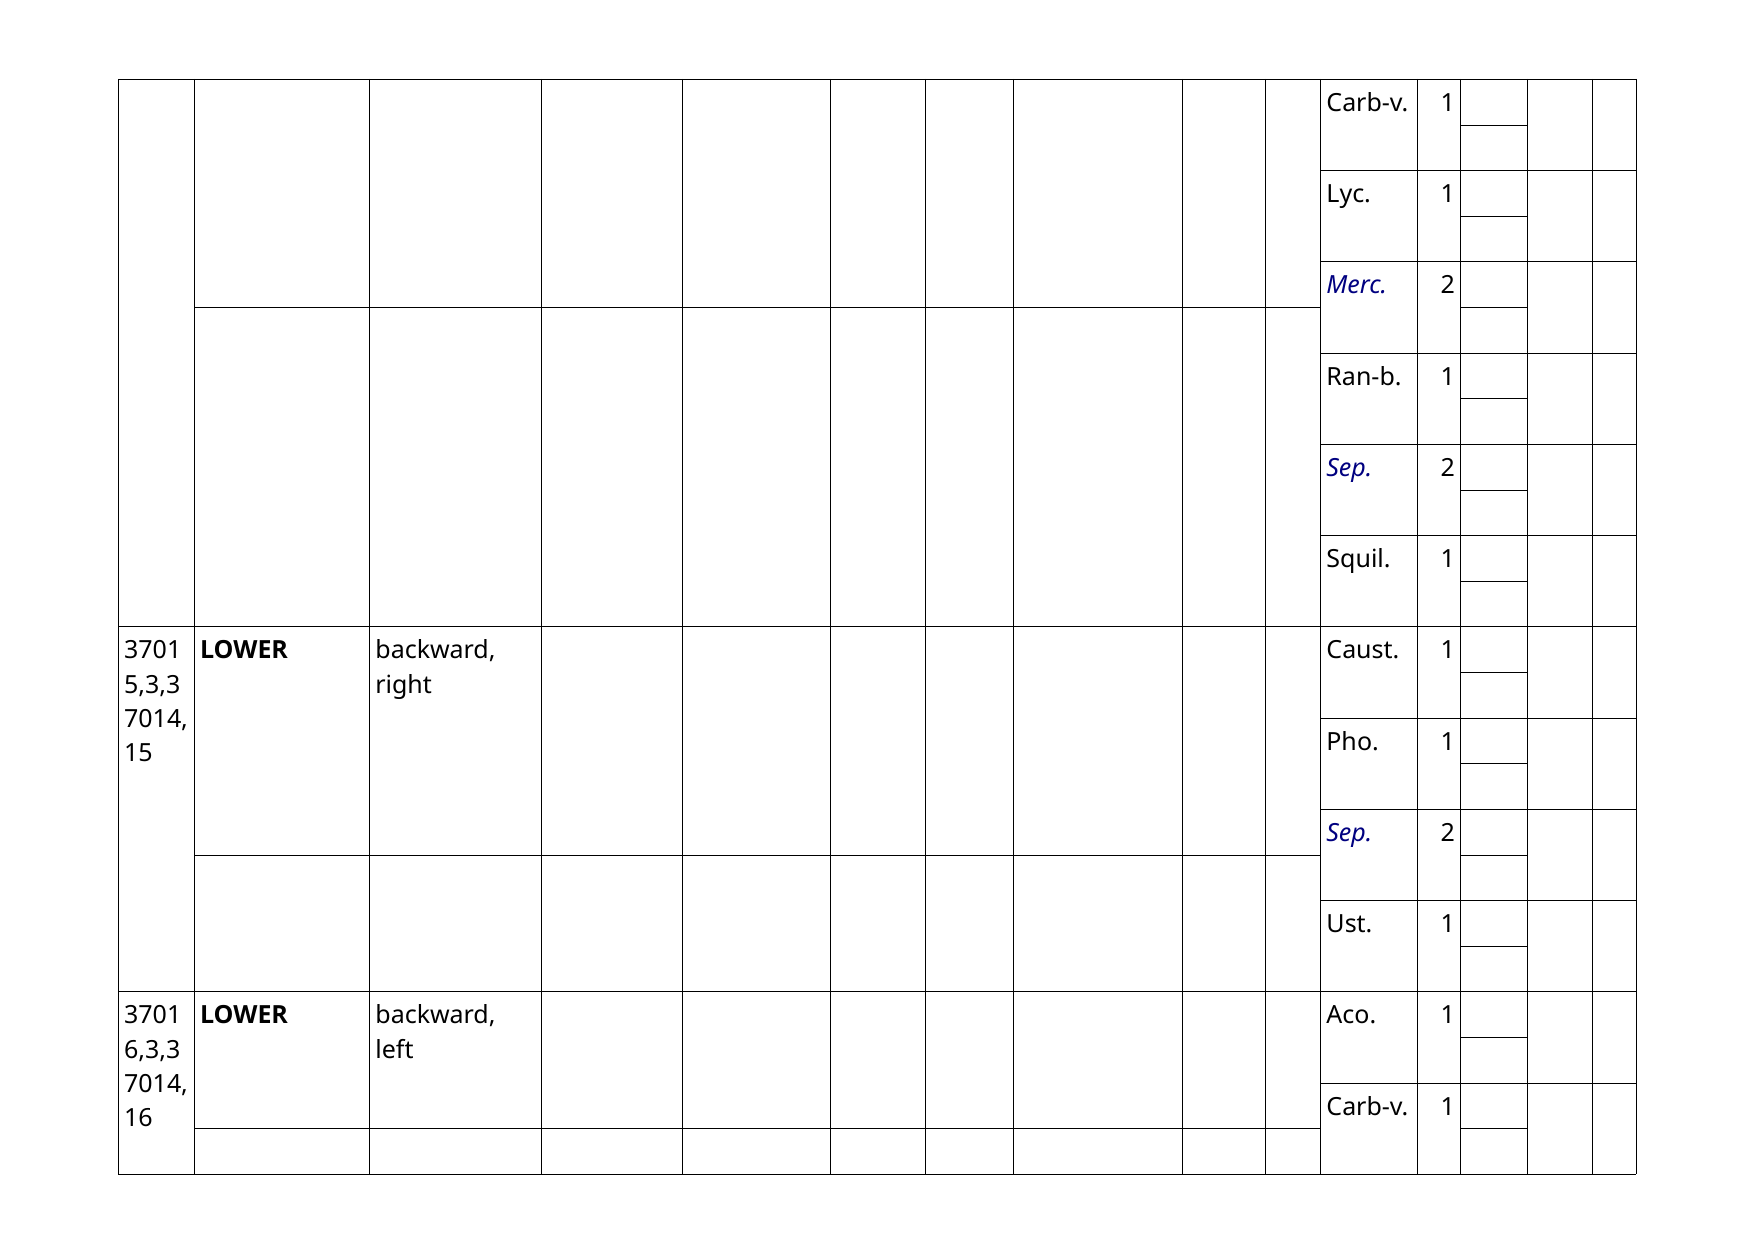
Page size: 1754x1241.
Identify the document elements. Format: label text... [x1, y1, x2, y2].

table_cell [1528, 992, 1592, 1083]
table_cell [1461, 445, 1527, 489]
table_cell [926, 856, 1013, 991]
table_cell [1528, 810, 1592, 900]
table_cell [1461, 80, 1527, 124]
table_cell [1593, 719, 1636, 809]
table_cell [1183, 856, 1265, 991]
table_cell [1461, 673, 1527, 718]
table_cell [1593, 901, 1636, 991]
table_cell 2 [1418, 262, 1460, 353]
table_cell 1 [1418, 901, 1460, 991]
table_cell 1 [1418, 171, 1460, 261]
table_cell [1461, 171, 1527, 216]
table_cell 1 [1418, 719, 1460, 809]
table_cell [542, 992, 682, 1128]
table_cell [542, 627, 682, 854]
table_cell 2 [1418, 810, 1460, 900]
table_cell [1461, 1084, 1527, 1128]
table_cell [831, 992, 925, 1128]
table_cell lower [195, 992, 369, 1128]
table_cell [1461, 810, 1527, 854]
table_cell [1461, 947, 1527, 991]
table_cell [831, 856, 925, 991]
table_cell Caust. [1321, 627, 1417, 718]
table_cell lower [195, 627, 369, 854]
table_cell Sep. [1321, 445, 1417, 535]
table_cell [1461, 764, 1527, 809]
table_cell [370, 856, 541, 991]
table_cell [1461, 901, 1527, 946]
table_cell [1266, 992, 1320, 1128]
table_cell [1461, 992, 1527, 1037]
table_cell [1528, 171, 1592, 261]
table_cell [195, 80, 369, 307]
table_cell 1 [1418, 536, 1460, 626]
table_cell [1593, 536, 1636, 626]
table_cell [1183, 992, 1265, 1128]
table_cell [1461, 126, 1527, 170]
table_cell [1461, 1038, 1527, 1083]
table_cell [1528, 901, 1592, 991]
table_cell [1528, 719, 1592, 809]
table_cell Squil. [1321, 536, 1417, 626]
table_cell [1593, 810, 1636, 900]
table_cell [831, 627, 925, 854]
table_cell [1266, 627, 1320, 854]
table_cell [926, 627, 1013, 854]
table_cell [1183, 627, 1265, 854]
table_cell Merc. [1321, 262, 1417, 353]
table_cell 37015,3,37014,15 [119, 627, 194, 991]
table_cell Lyc. [1321, 171, 1417, 261]
table_cell Carb-v. [1321, 1084, 1417, 1174]
table_cell [1461, 536, 1527, 581]
table_cell 37016,3,37014,16 [119, 992, 194, 1174]
table_cell [1528, 627, 1592, 718]
table_cell [683, 1129, 830, 1174]
table_cell [926, 992, 1013, 1128]
table_cell Ran-b. [1321, 354, 1417, 444]
table_cell [1461, 262, 1527, 307]
table_cell [1014, 992, 1182, 1128]
table_cell [542, 308, 682, 626]
table_cell backward, right [370, 627, 541, 854]
table_cell [1593, 627, 1636, 718]
table_cell [683, 80, 830, 307]
table_cell [1266, 1129, 1320, 1174]
table_cell [1266, 80, 1320, 307]
table_cell Ust. [1321, 901, 1417, 991]
table_cell 1 [1418, 80, 1460, 170]
table_cell [370, 1129, 541, 1174]
table_cell [1593, 354, 1636, 444]
table_cell [542, 1129, 682, 1174]
table_cell [1593, 171, 1636, 261]
table_cell [831, 308, 925, 626]
table_cell Sep. [1321, 810, 1417, 900]
table_cell [831, 80, 925, 307]
table_cell [542, 80, 682, 307]
table_cell [683, 308, 830, 626]
table_cell [1593, 1084, 1636, 1174]
table_cell 1 [1418, 354, 1460, 444]
table_cell [926, 308, 1013, 626]
table_cell [1183, 80, 1265, 307]
table_cell [370, 80, 541, 307]
table_cell [683, 627, 830, 854]
table_cell [1014, 80, 1182, 307]
table_cell [1461, 719, 1527, 763]
table_cell [542, 856, 682, 991]
table_cell [1266, 308, 1320, 626]
table_cell [195, 856, 369, 991]
table_cell [1266, 856, 1320, 991]
table_cell [1593, 80, 1636, 170]
table_cell [1461, 491, 1527, 535]
table_cell 2 [1418, 445, 1460, 535]
table_cell [1461, 354, 1527, 398]
table_cell [1528, 445, 1592, 535]
table_cell [1528, 80, 1592, 170]
table_cell [1461, 856, 1527, 900]
table_cell [1528, 354, 1592, 444]
table_cell 1 [1418, 627, 1460, 718]
table_cell [1183, 1129, 1265, 1174]
table_cell [926, 80, 1013, 307]
table_cell [1014, 856, 1182, 991]
table_cell [1593, 262, 1636, 353]
table_cell [195, 308, 369, 626]
table_cell [1183, 308, 1265, 626]
table_cell 1 [1418, 992, 1460, 1083]
table_cell [1528, 262, 1592, 353]
table_cell Carb-v. [1321, 80, 1417, 170]
table_cell [926, 1129, 1013, 1174]
table_cell [1528, 1084, 1592, 1174]
table_cell [1461, 217, 1527, 261]
table_cell [1528, 536, 1592, 626]
table_cell [683, 856, 830, 991]
table_cell [1461, 627, 1527, 672]
table_cell Pho. [1321, 719, 1417, 809]
table_cell backward, left [370, 992, 541, 1128]
table_cell [683, 992, 830, 1128]
table_cell [1593, 445, 1636, 535]
table_cell [1461, 308, 1527, 353]
table_cell Aco. [1321, 992, 1417, 1083]
table_cell [1014, 308, 1182, 626]
table_cell [831, 1129, 925, 1174]
table_cell [1014, 627, 1182, 854]
table_cell [1461, 1129, 1527, 1174]
table_cell 1 [1418, 1084, 1460, 1174]
table_cell [119, 80, 194, 626]
table_cell [1461, 582, 1527, 626]
table_cell [195, 1129, 369, 1174]
table_cell [1461, 399, 1527, 444]
table_cell [1593, 992, 1636, 1083]
table_cell [370, 308, 541, 626]
table_cell [1014, 1129, 1182, 1174]
